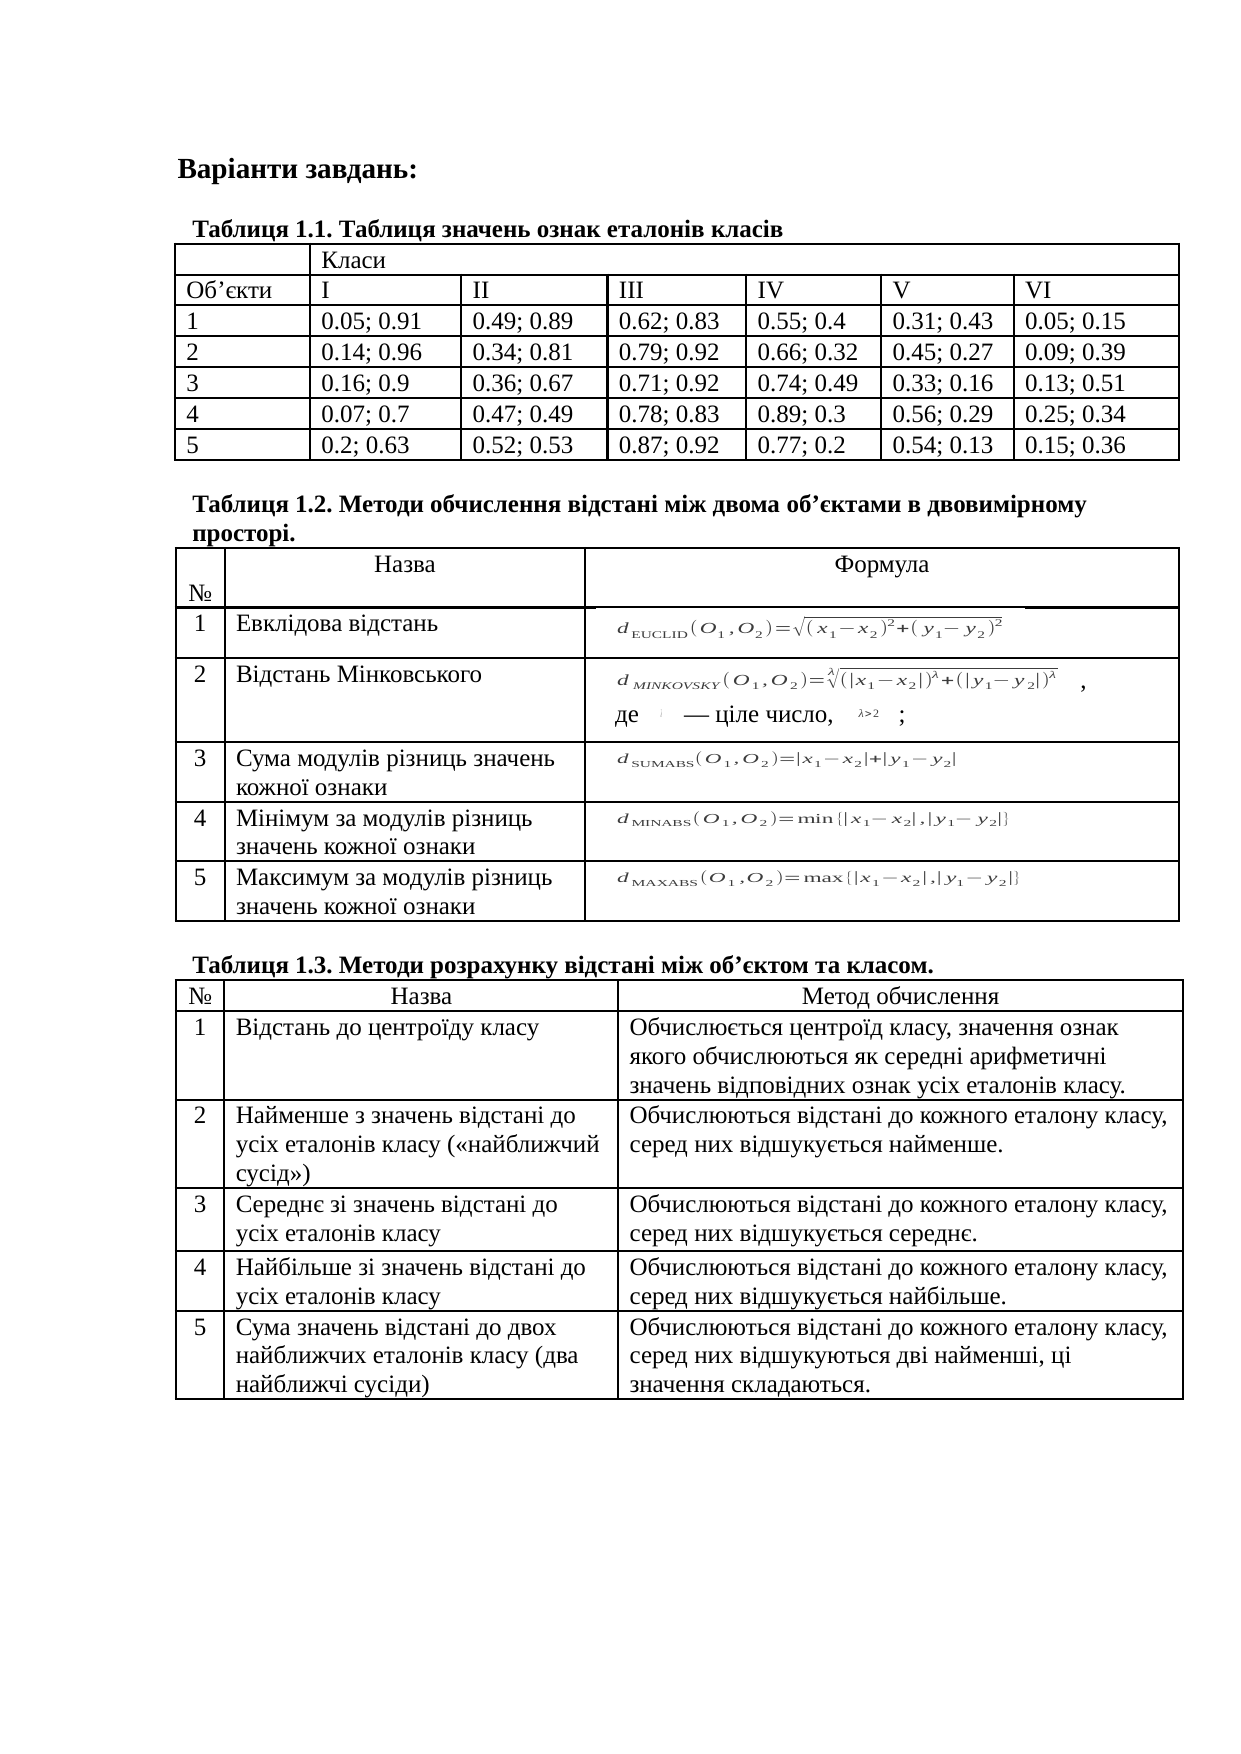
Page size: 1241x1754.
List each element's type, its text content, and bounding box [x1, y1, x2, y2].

table_cell 0.05; 0.91 [311, 306, 460, 335]
table_cell 1 [176, 306, 309, 335]
table_cell , де — ціле число, ; [586, 659, 1178, 741]
table_cell 0.79; 0.92 [609, 337, 745, 366]
table_cell 0.56; 0.29 [882, 399, 1013, 428]
table_header Формула [586, 549, 1178, 606]
table_cell 4 [177, 1252, 223, 1310]
table_cell 4 [176, 399, 309, 428]
table_cell Максимум за модулів різниць значень кожної ознаки [226, 862, 584, 920]
table_cell 0.77; 0.2 [747, 430, 880, 458]
table_cell 0.25; 0.34 [1015, 399, 1178, 428]
table_cell V [882, 276, 1013, 304]
table_cell Сума значень відстані до двох найближчих еталонів класу (два найближчі сусіди) [225, 1312, 617, 1398]
table_cell 0.16; 0.9 [311, 368, 460, 397]
table_cell Середнє зі значень відстані до усіх еталонів класу [225, 1189, 617, 1250]
table_cell Відстань Мінковського [226, 659, 584, 741]
table_header № [177, 981, 223, 1010]
table_cell 0.54; 0.13 [882, 430, 1013, 458]
table_cell 0.71; 0.92 [609, 368, 745, 397]
table_cell 2 [176, 337, 309, 366]
table_cell 0.15; 0.36 [1015, 430, 1178, 458]
table_cell 5 [177, 862, 224, 920]
table_header [176, 245, 309, 273]
table_cell 0.34; 0.81 [462, 337, 606, 366]
table_cell 4 [177, 803, 224, 860]
table_cell 0.05; 0.15 [1015, 306, 1178, 335]
table_cell Сума модулів різниць значень кожної ознаки [226, 743, 584, 801]
table_cell 0.74; 0.49 [747, 368, 880, 397]
table_cell I [311, 276, 460, 304]
text Таблиця 1.3. Методи розрахунку відстані між об’єктом та класом. [118, 951, 1122, 979]
table_cell 3 [177, 1189, 223, 1250]
table_cell 0.87; 0.92 [609, 430, 745, 458]
table_cell 0.2; 0.63 [311, 430, 460, 458]
table_cell IV [747, 276, 880, 304]
table_cell 0.47; 0.49 [462, 399, 606, 428]
table_header Назва [225, 981, 617, 1010]
table_cell 0.78; 0.83 [609, 399, 745, 428]
table_cell [586, 803, 1178, 860]
table_cell 0.36; 0.67 [462, 368, 606, 397]
table_cell 0.49; 0.89 [462, 306, 606, 335]
table_cell 0.33; 0.16 [882, 368, 1013, 397]
table_cell 0.13; 0.51 [1015, 368, 1178, 397]
table_cell Обчислюються відстані до кожного еталону класу, серед них відшукуються дві найменші, ці значення складаються. [619, 1312, 1182, 1398]
table_cell 0.07; 0.7 [311, 399, 460, 428]
table_cell Евклідова відстань [226, 609, 584, 657]
table_header Класи [311, 245, 1178, 273]
table_cell 0.31; 0.43 [882, 306, 1013, 335]
text Таблиця 1.2. Методи обчислення відстані між двома об’єктами в двовимірному просторі. [118, 489, 1122, 547]
table_cell [586, 862, 1178, 920]
table_cell 1 [177, 609, 224, 657]
table_cell 1 [177, 1012, 223, 1098]
table_cell 0.09; 0.39 [1015, 337, 1178, 366]
table_cell VI [1015, 276, 1178, 304]
text Таблиця 1.1. Таблиця значень ознак еталонів класів [118, 214, 1122, 243]
text Варіанти завдань: [118, 152, 1122, 185]
table_cell 5 [177, 1312, 223, 1398]
table_cell [586, 609, 1178, 657]
table_cell Обчислюються відстані до кожного еталону класу, серед них відшукується найбільше. [619, 1252, 1182, 1310]
table_cell 0.62; 0.83 [609, 306, 745, 335]
table_cell 2 [177, 1101, 223, 1187]
table_cell [586, 743, 1178, 801]
table_cell II [462, 276, 606, 304]
table_cell 0.52; 0.53 [462, 430, 606, 458]
table_cell Обчислюється центроїд класу, значення ознак якого обчислюються як середні арифметичні значень відповідних ознак усіх еталонів класу. [619, 1012, 1182, 1098]
table_cell 5 [176, 430, 309, 458]
table_cell Найменше з значень відстані до усіх еталонів класу («найближчий сусід») [225, 1101, 617, 1187]
table_cell III [609, 276, 745, 304]
table_cell Найбільше зі значень відстані до усіх еталонів класу [225, 1252, 617, 1310]
table_cell Об’єкти [176, 276, 309, 304]
table_cell 0.14; 0.96 [311, 337, 460, 366]
table_cell 0.89; 0.3 [747, 399, 880, 428]
table_cell Мінімум за модулів різниць значень кожної ознаки [226, 803, 584, 860]
table_cell 3 [176, 368, 309, 397]
table_cell 0.66; 0.32 [747, 337, 880, 366]
table_header Метод обчислення [619, 981, 1182, 1010]
table_cell 3 [177, 743, 224, 801]
table_cell 0.45; 0.27 [882, 337, 1013, 366]
table_cell Обчислюються відстані до кожного еталону класу, серед них відшукується найменше. [619, 1101, 1182, 1187]
table_header Назва [226, 549, 584, 606]
table_cell Обчислюються відстані до кожного еталону класу, серед них відшукується середнє. [619, 1189, 1182, 1250]
table_header № [177, 549, 224, 606]
table_cell Відстань до центроїду класу [225, 1012, 617, 1098]
table_cell 2 [177, 659, 224, 741]
table_cell 0.55; 0.4 [747, 306, 880, 335]
